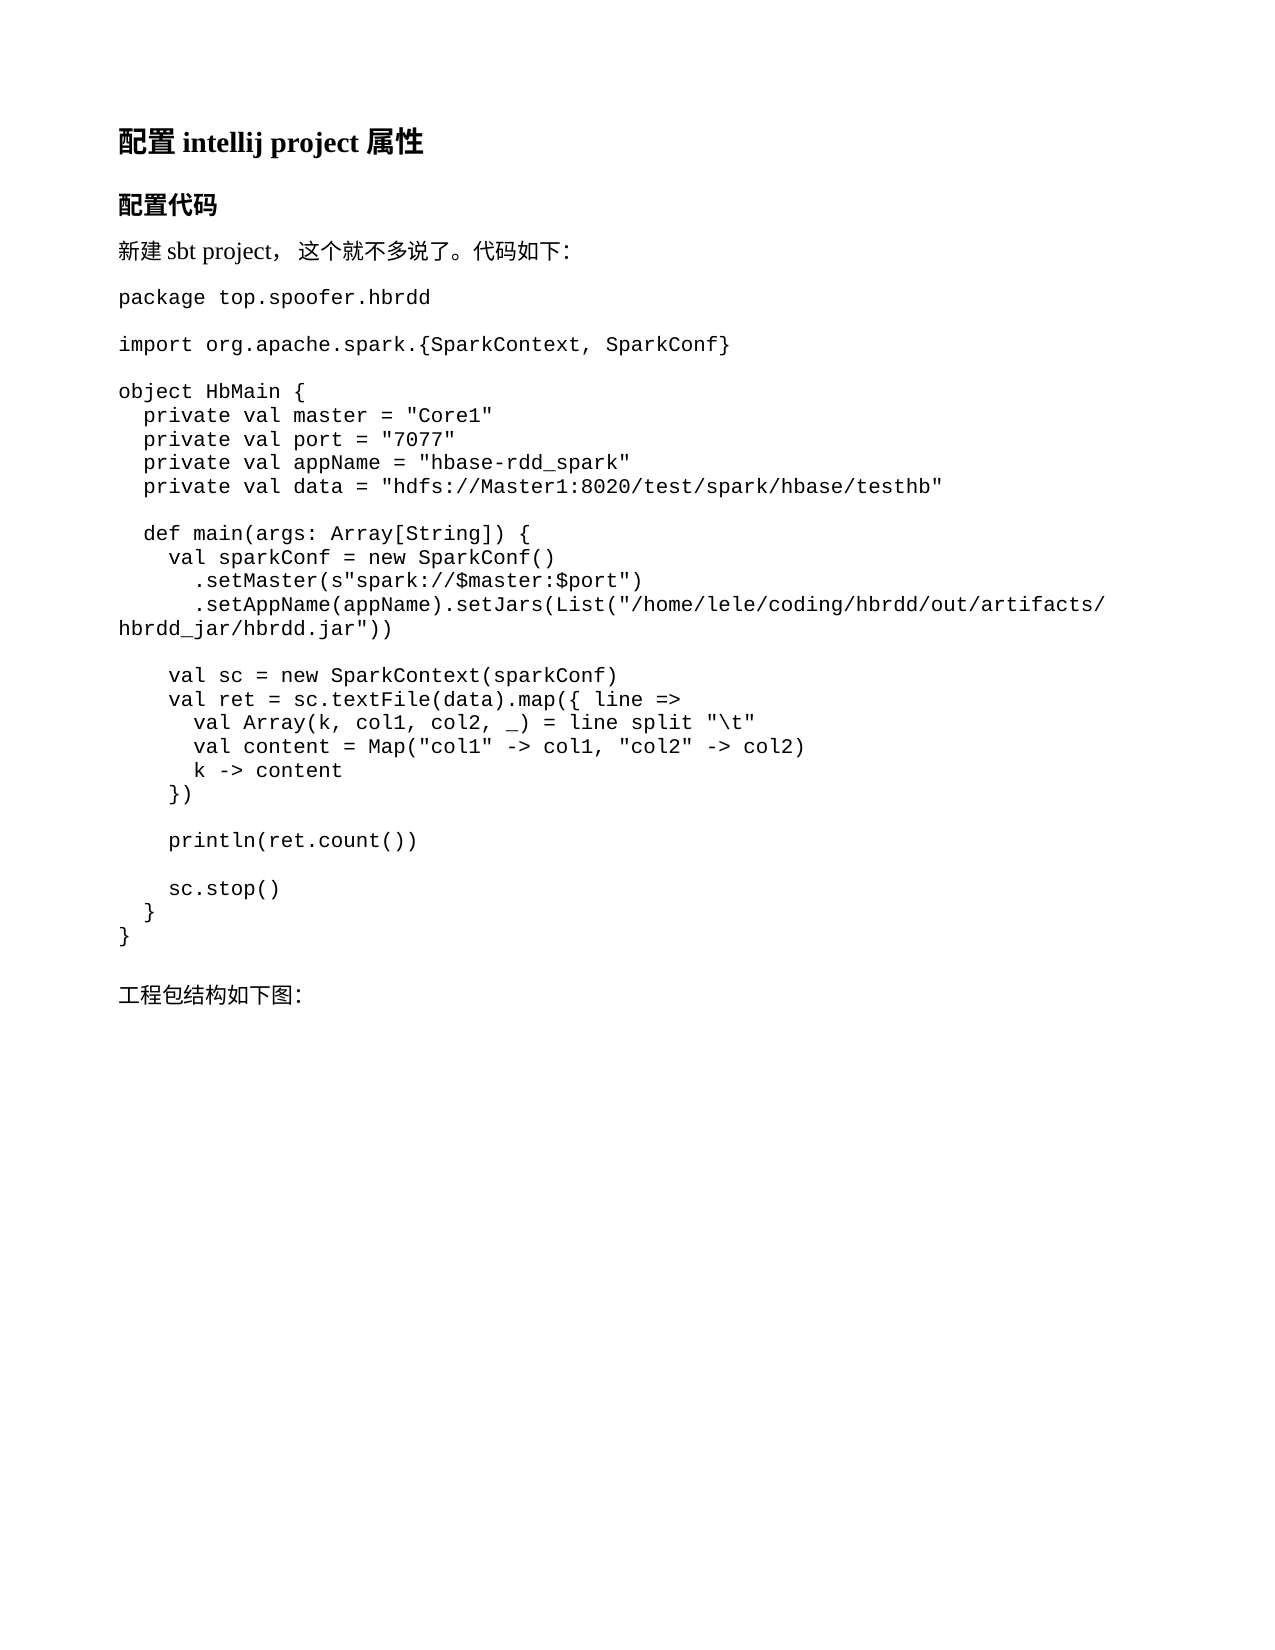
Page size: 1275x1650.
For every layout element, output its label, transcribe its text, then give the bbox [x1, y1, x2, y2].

text val Array(k, col1, col2, _) = line split "\t" [118, 712, 1157, 736]
text val ret = sc.textFile(data).map({ line => [118, 689, 1157, 712]
text } [118, 901, 1157, 925]
text .setAppName(appName).setJars(List("/home/lele/coding/hbrdd/out/artifacts/hbrdd_jar/hbrdd.jar")) [118, 594, 1157, 641]
text import org.apache.spark.{SparkContext, SparkConf} [118, 334, 1157, 358]
text }) [118, 783, 1157, 807]
text package top.spoofer.hbrdd [118, 287, 1157, 310]
text 新建 sbt project， 这个就不多说了。代码如下： [118, 234, 1157, 266]
text 工程包结构如下图： [118, 978, 1157, 1010]
text println(ret.count()) [118, 831, 1157, 854]
text private val port = "7077" [118, 428, 1157, 452]
text val sc = new SparkContext(sparkConf) [118, 665, 1157, 689]
text val content = Map("col1" -> col1, "col2" -> col2) [118, 736, 1157, 759]
text def main(args: Array[String]) { [118, 523, 1157, 547]
text sc.stop() [118, 878, 1157, 901]
text private val master = "Core1" [118, 405, 1157, 428]
text k -> content [118, 759, 1157, 783]
text } [118, 925, 1157, 949]
text private val appName = "hbase-rdd_spark" [118, 452, 1157, 476]
text object HbMain { [118, 381, 1157, 405]
text val sparkConf = new SparkConf() [118, 547, 1157, 570]
subtitle 配置代码 [118, 185, 1157, 222]
subtitle 配置intellij project 属性 [118, 118, 1157, 160]
text private val data = "hdfs://Master1:8020/test/spark/hbase/testhb" [118, 476, 1157, 499]
text .setMaster(s"spark://$master:$port") [118, 570, 1157, 594]
